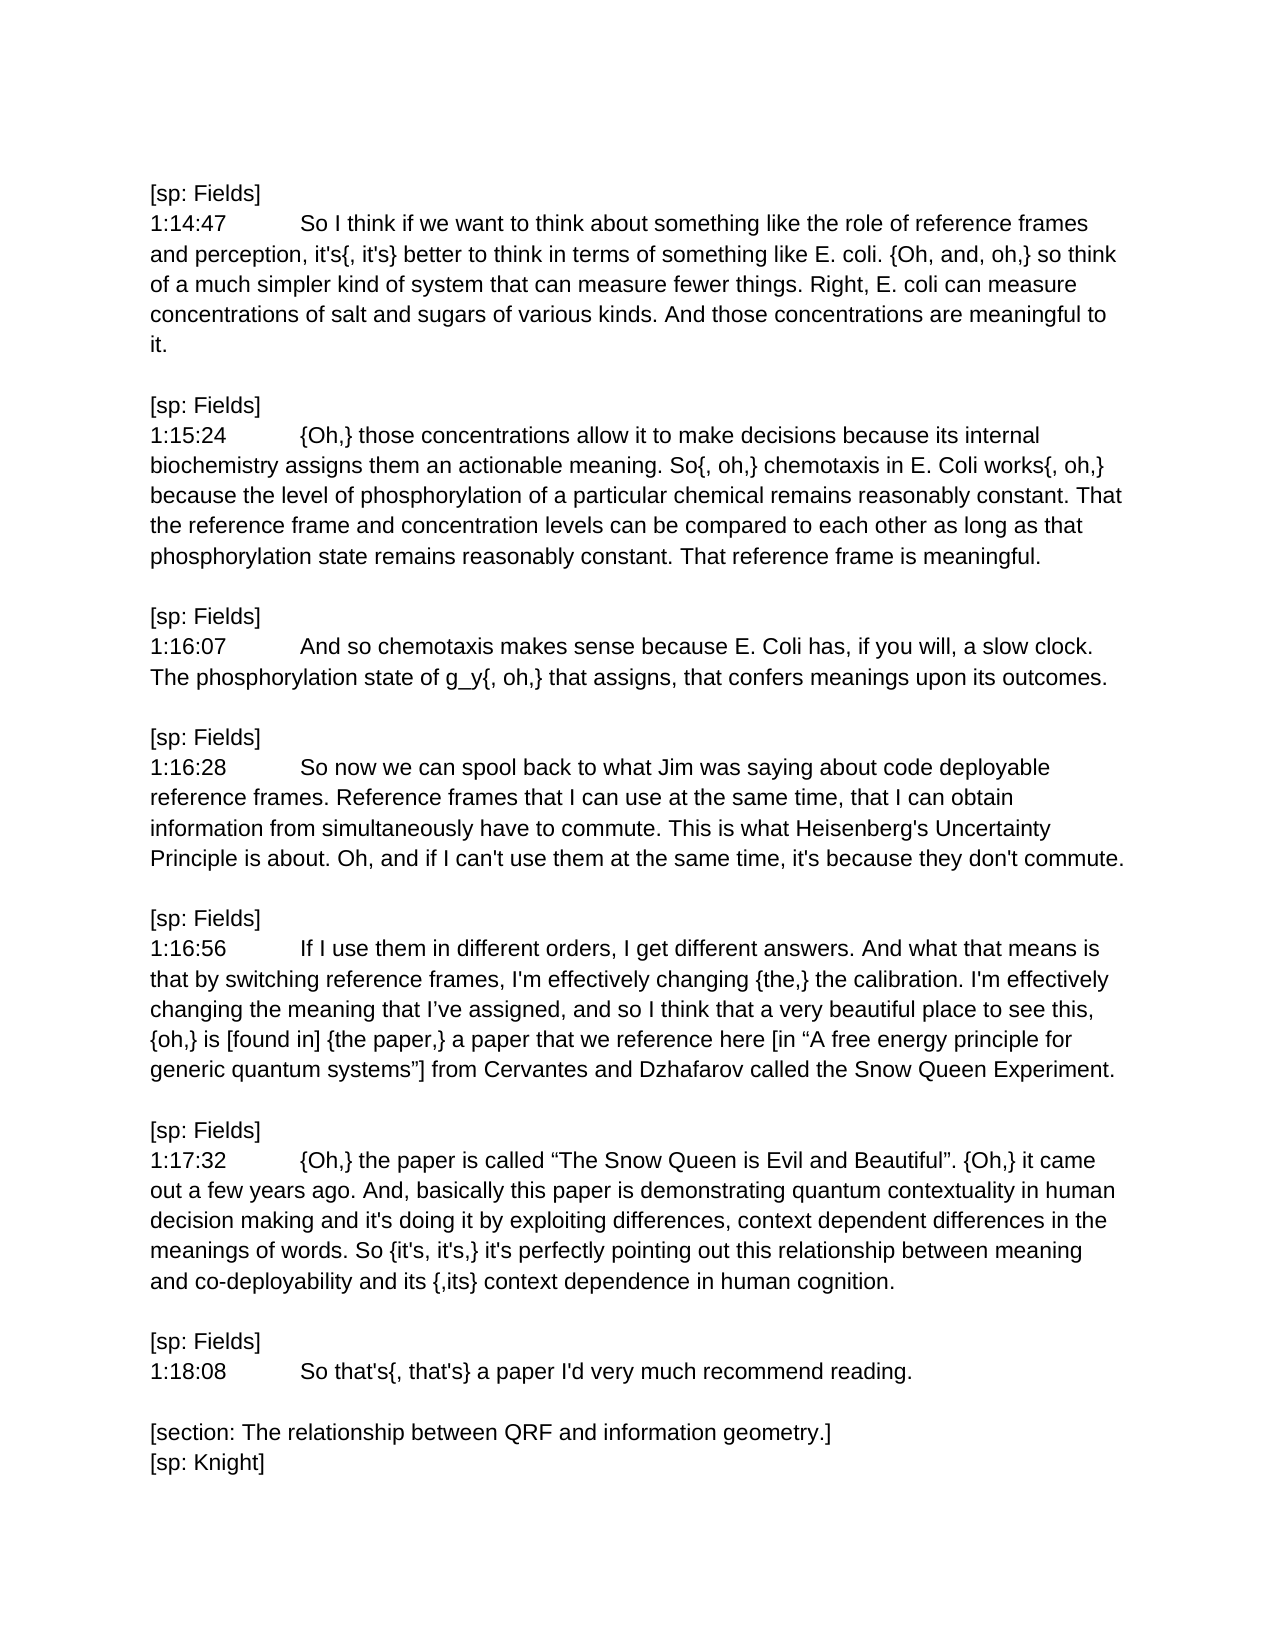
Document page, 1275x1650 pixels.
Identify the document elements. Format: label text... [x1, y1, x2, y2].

text [sp: Fields] [150, 905, 1125, 932]
text 1:17:32 {Oh,} the paper is called “The Snow Queen is Evil and Beautiful”. {Oh,} it came out a few years ago. And, basically this paper is demonstrating quantum contextuality in human decision making and it's doing it by exploiting differences, context dependent differences in the meanings of words. So {it's, it's,} it's perfectly pointing out this relationship between meaning and co-deployability and its {,its} context dependence in human cognition. [150, 1147, 1125, 1294]
text [sp: Fields] [150, 1328, 1125, 1354]
text 1:15:24 {Oh,} those concentrations allow it to make decisions because its internal biochemistry assigns them an actionable meaning. So{, oh,} chemotaxis in E. Coli works{, oh,} because the level of phosphorylation of a particular chemical remains reasonably constant. That the reference frame and concentration levels can be compared to each other as long as that phosphorylation state remains reasonably constant. That reference frame is meaningful. [150, 422, 1125, 569]
text 1:14:47 So I think if we want to think about something like the role of reference frames and perception, it's{, it's} better to think in terms of something like E. coli. {Oh, and, oh,} so think of a much simpler kind of system that can measure fewer things. Right, E. coli can measure concentrations of salt and sugars of various kinds. And those concentrations are meaningful to it. [150, 210, 1125, 358]
text 1:16:56 If I use them in different orders, I get different answers. And what that means is that by switching reference frames, I'm effectively changing {the,} the calibration. I'm effectively changing the meaning that I’ve assigned, and so I think that a very beautiful place to see this, {oh,} is [found in] {the paper,} a paper that we reference here [in “A free energy principle for generic quantum systems”] from Cervantes and Dzhafarov called the Snow Queen Experiment. [150, 935, 1125, 1083]
text [sp: Fields] [150, 603, 1125, 629]
text [section: The relationship between QRF and information geometry.] [150, 1419, 1125, 1445]
text 1:18:08 So that's{, that's} a paper I'd very much recommend reading. [150, 1358, 1125, 1385]
text 1:16:07 And so chemotaxis makes sense because E. Coli has, if you will, a slow clock. The phosphorylation state of g_y{, oh,} that assigns, that confers meanings upon its outcomes. [150, 633, 1125, 690]
text [sp: Fields] [150, 1117, 1125, 1143]
text [sp: Knight] [150, 1449, 1125, 1475]
text [sp: Fields] [150, 724, 1125, 750]
text [sp: Fields] [150, 180, 1125, 207]
text [sp: Fields] [150, 392, 1125, 418]
text 1:16:28 So now we can spool back to what Jim was saying about code deployable reference frames. Reference frames that I can use at the same time, that I can obtain information from simultaneously have to commute. This is what Heisenberg's Uncertainty Principle is about. Oh, and if I can't use them at the same time, it's because they don't commute. [150, 754, 1125, 871]
